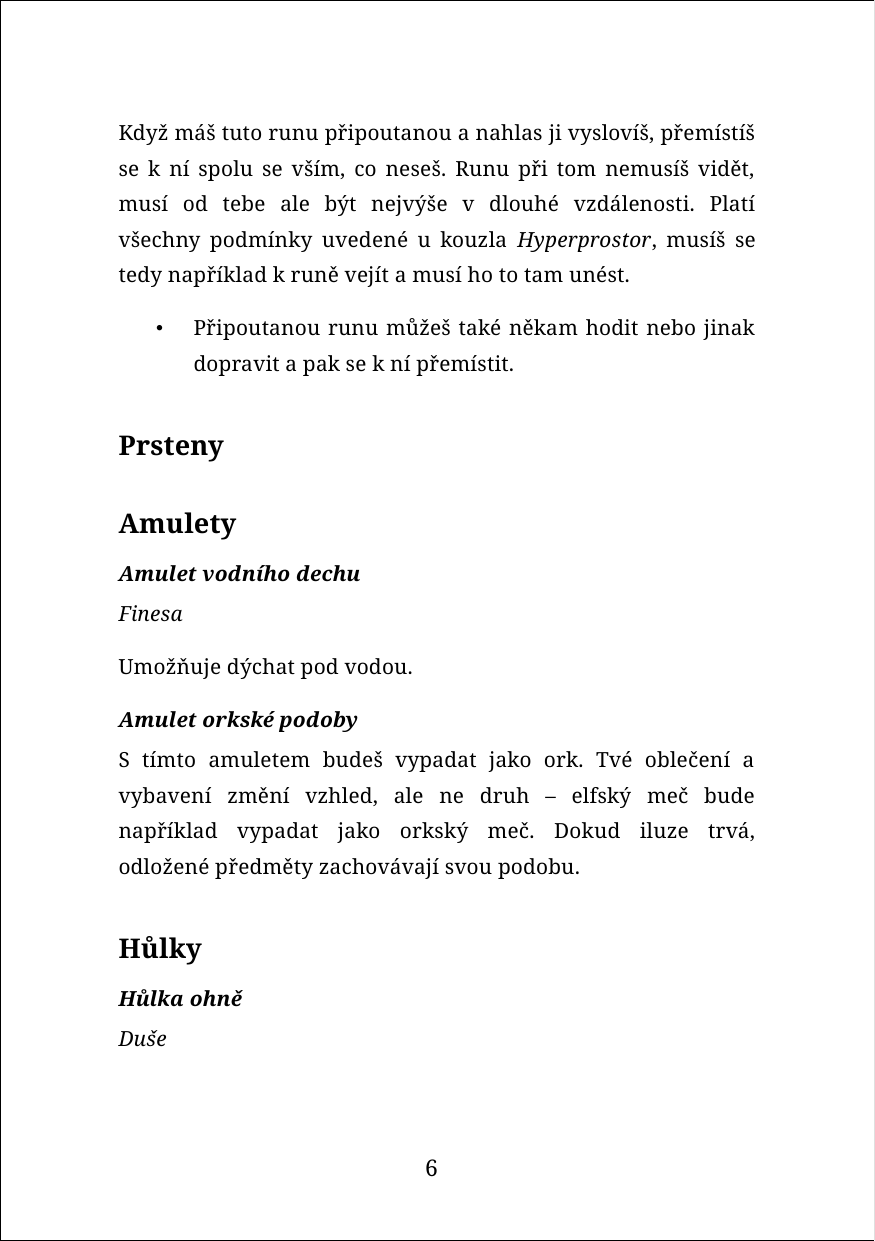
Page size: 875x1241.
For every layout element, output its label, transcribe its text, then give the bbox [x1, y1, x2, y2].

text S tímto amuletem budeš vypadat jako ork. Tvé oblečení a vybavení změní vzhled, ale ne druh – elfský meč bude například vypadat jako orkský meč. Dokud iluze trvá, odložené předměty zachovávají svou podobu. [118, 746, 756, 881]
text Umožňuje dýchat pod vodou. [118, 652, 756, 681]
text Finesa [118, 599, 756, 627]
subtitle Amulet vodního dechu [118, 559, 756, 587]
text Když máš tuto runu připoutanou a nahlas ji vyslovíš, přemístíš se k ní spolu se vším, co neseš. Runu při tom nemusíš vidět, musí od tebe ale být nejvýše v dlouhé vzdálenosti. Platí všechny podmínky uvedené u kouzla Hyperprostor, musíš se tedy například k runě vejít a musí ho to tam unést. [118, 118, 756, 289]
subtitle Hůlky [118, 929, 756, 966]
subtitle Amulet orkské podoby [118, 705, 756, 734]
subtitle Hůlka ohně [118, 984, 756, 1012]
text Duše [118, 1024, 756, 1052]
subtitle Prsteny [118, 426, 756, 463]
subtitle Amulety [118, 504, 756, 541]
list Připoutanou runu můžeš také někam hodit nebo jinak dopravit a pak se k ní přemístit. [156, 313, 756, 377]
